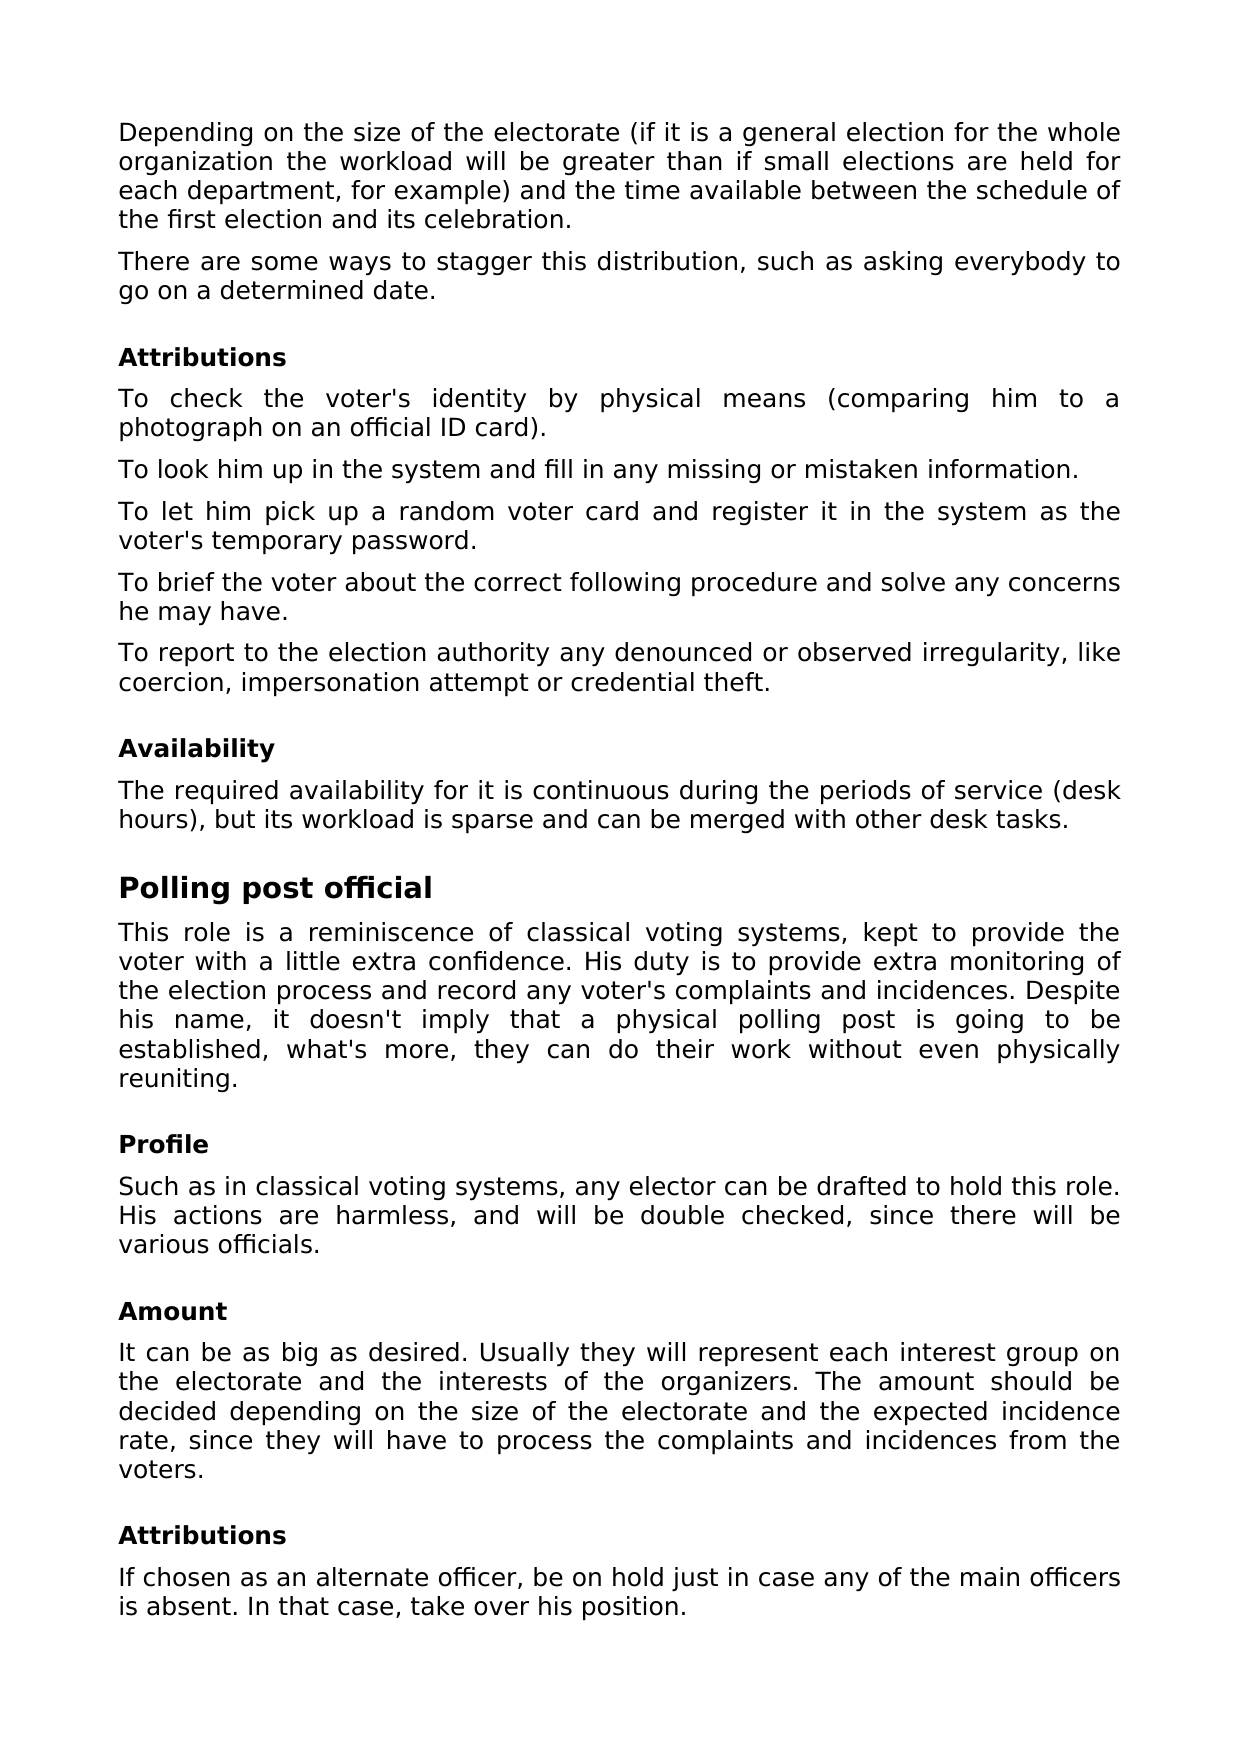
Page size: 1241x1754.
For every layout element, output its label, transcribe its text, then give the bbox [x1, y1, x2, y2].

subtitle Availability [118, 734, 1122, 763]
subtitle Profile [118, 1131, 1122, 1159]
subtitle Attributions [118, 1522, 1122, 1551]
text If chosen as an alternate officer, be on hold just in case any of the main officers is absent. In that case, take over his position. [118, 1563, 1122, 1621]
subtitle Attributions [118, 343, 1122, 372]
text Depending on the size of the electorate (if it is a general election for the whole organization the workload will be greater than if small elections are held for each department, for example) and the time available between the schedule of the first election and its celebration. [118, 118, 1122, 235]
text To report to the election authority any denounced or observed irregularity, like coercion, impersonation attempt or credential theft. [118, 639, 1122, 697]
text It can be as big as desired. Usually they will represent each interest group on the electorate and the interests of the organizers. The amount should be decided depending on the size of the electorate and the expected incidence rate, since they will have to process the complaints and incidences from the voters. [118, 1338, 1122, 1484]
text Such as in classical voting systems, any elector can be drafted to hold this role. His actions are harmless, and will be double checked, since there will be various officials. [118, 1172, 1122, 1259]
text This role is a reminiscence of classical voting systems, kept to provide the voter with a little extra confidence. His duty is to provide extra monitoring of the election process and record any voter's complaints and incidences. Despite his name, it doesn't imply that a physical polling post is going to be established, what's more, they can do their work without even physically reuniting. [118, 918, 1122, 1093]
text To brief the voter about the correct following procedure and solve any concerns he may have. [118, 568, 1122, 626]
text The required availability for it is continuous during the periods of service (desk hours), but its workload is sparse and can be merged with other desk tasks. [118, 776, 1122, 834]
text To look him up in the system and fill in any missing or mistaken information. [118, 455, 1122, 484]
subtitle Amount [118, 1297, 1122, 1326]
text To check the voter's identity by physical means (comparing him to a photograph on an official ID card). [118, 384, 1122, 443]
text To let him pick up a random voter card and register it in the system as the voter's temporary password. [118, 497, 1122, 555]
text There are some ways to stagger this distribution, such as asking everybody to go on a determined date. [118, 247, 1122, 306]
subtitle Polling post official [118, 872, 1122, 906]
